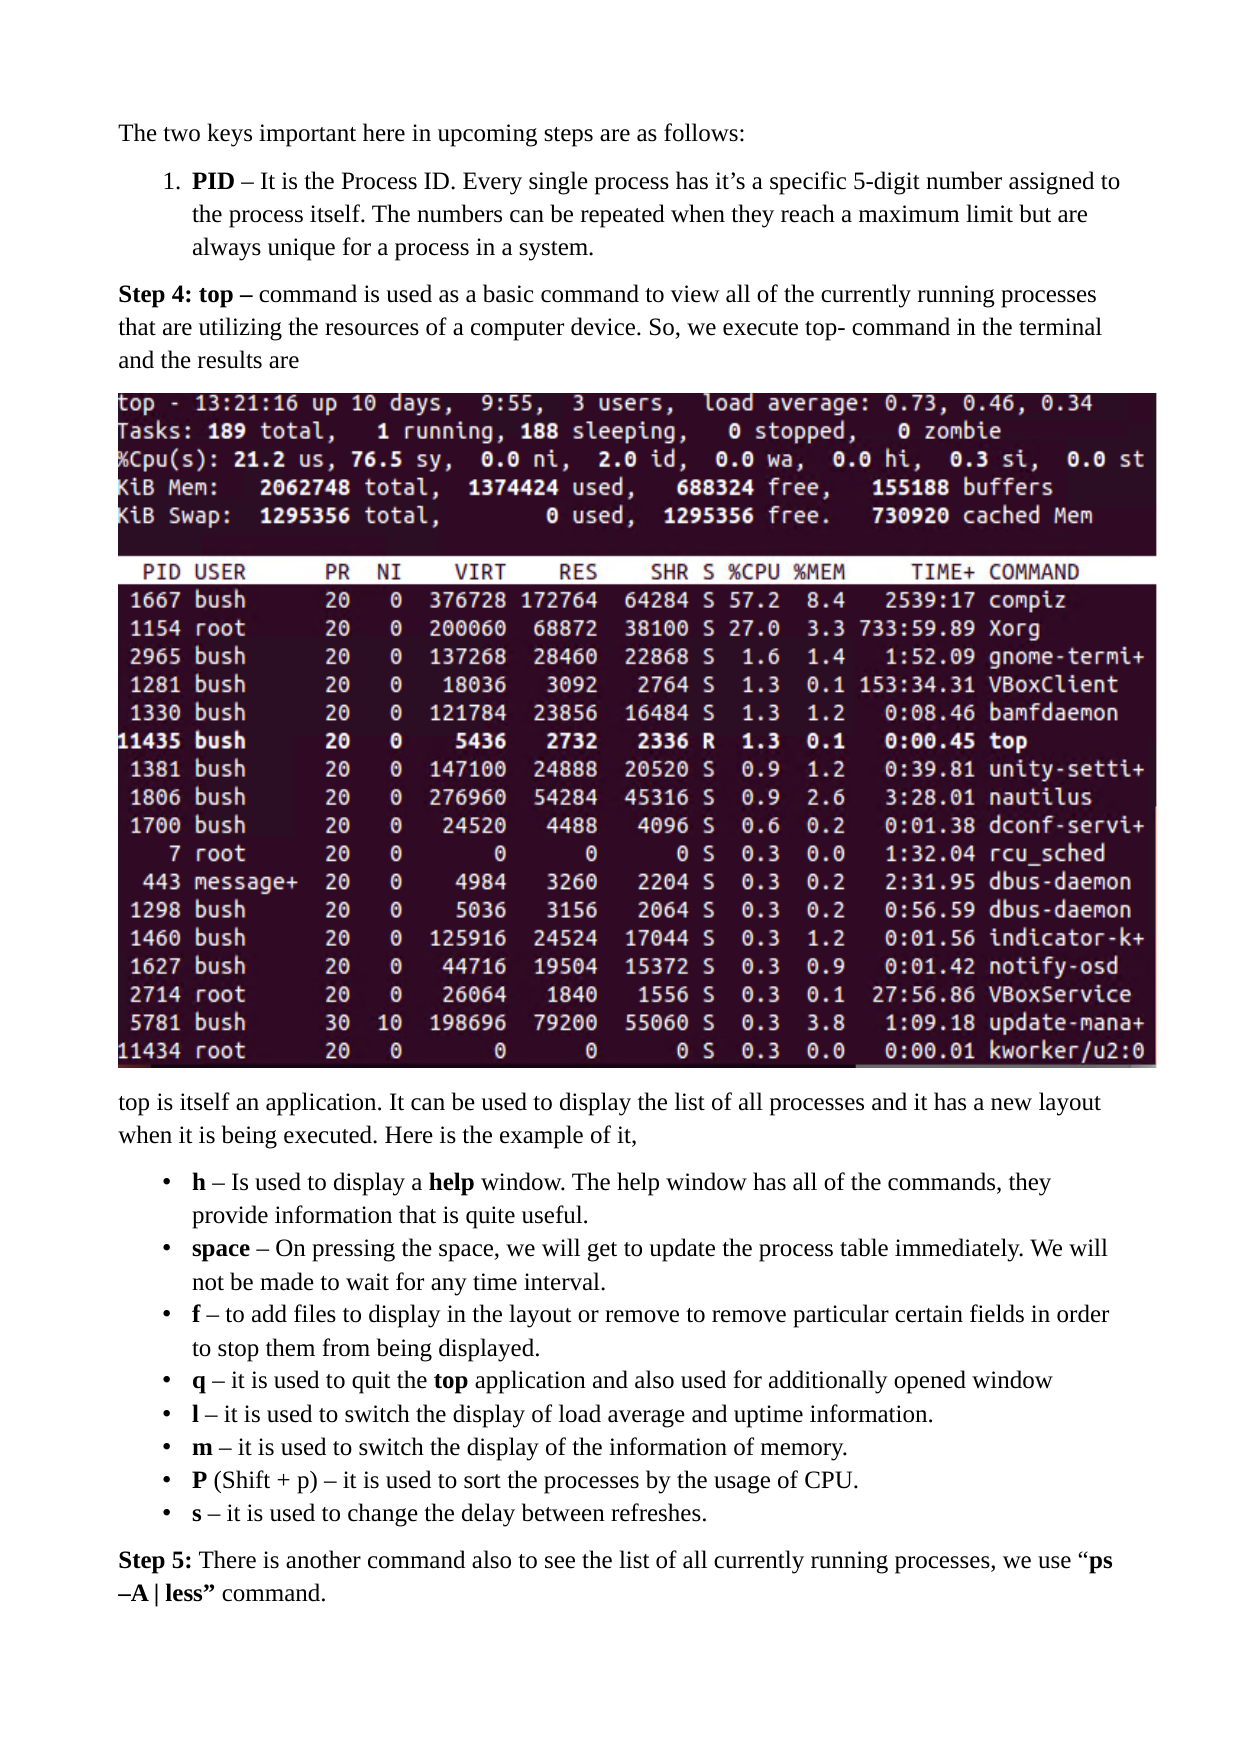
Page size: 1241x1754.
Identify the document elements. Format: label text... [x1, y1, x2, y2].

list PID – It is the Process ID. Every single process has it’s a specific 5-digit number assigned to the process itself. The numbers can be repeated when they reach a maximum limit but are always unique for a process in a system. [162, 166, 1122, 261]
text The two keys important here in upcoming steps are as follows: [118, 118, 1122, 147]
picture [118, 393, 1157, 1068]
list space – On pressing the space, we will get to update the process table immediately. We will not be made to wait for any time interval. [162, 1233, 1122, 1295]
list q – it is used to quit the top application and also used for additionally opened window [162, 1366, 1122, 1394]
text Step 5: There is another command also to see the list of all currently running processes, we use “ps –A | less” command. [118, 1545, 1122, 1607]
list l – it is used to switch the display of load average and uptime information. [162, 1399, 1122, 1427]
list s – it is used to change the delay between refreshes. [162, 1498, 1122, 1526]
text top is itself an application. It can be used to display the list of all processes and it has a new layout when it is being executed. Here is the example of it, [118, 1087, 1122, 1149]
text Step 4: top – command is used as a basic command to view all of the currently running processes that are utilizing the resources of a computer device. So, we execute top- command in the terminal and the results are [118, 279, 1122, 374]
list m – it is used to switch the display of the information of memory. [162, 1432, 1122, 1460]
list h – Is used to display a help window. The help window has all of the commands, they provide information that is quite useful. [162, 1167, 1122, 1229]
list f – to add files to display in the layout or remove to remove particular certain fields in order to stop them from being displayed. [162, 1299, 1122, 1361]
list P (Shift + p) – it is used to sort the processes by the usage of CPU. [162, 1465, 1122, 1493]
